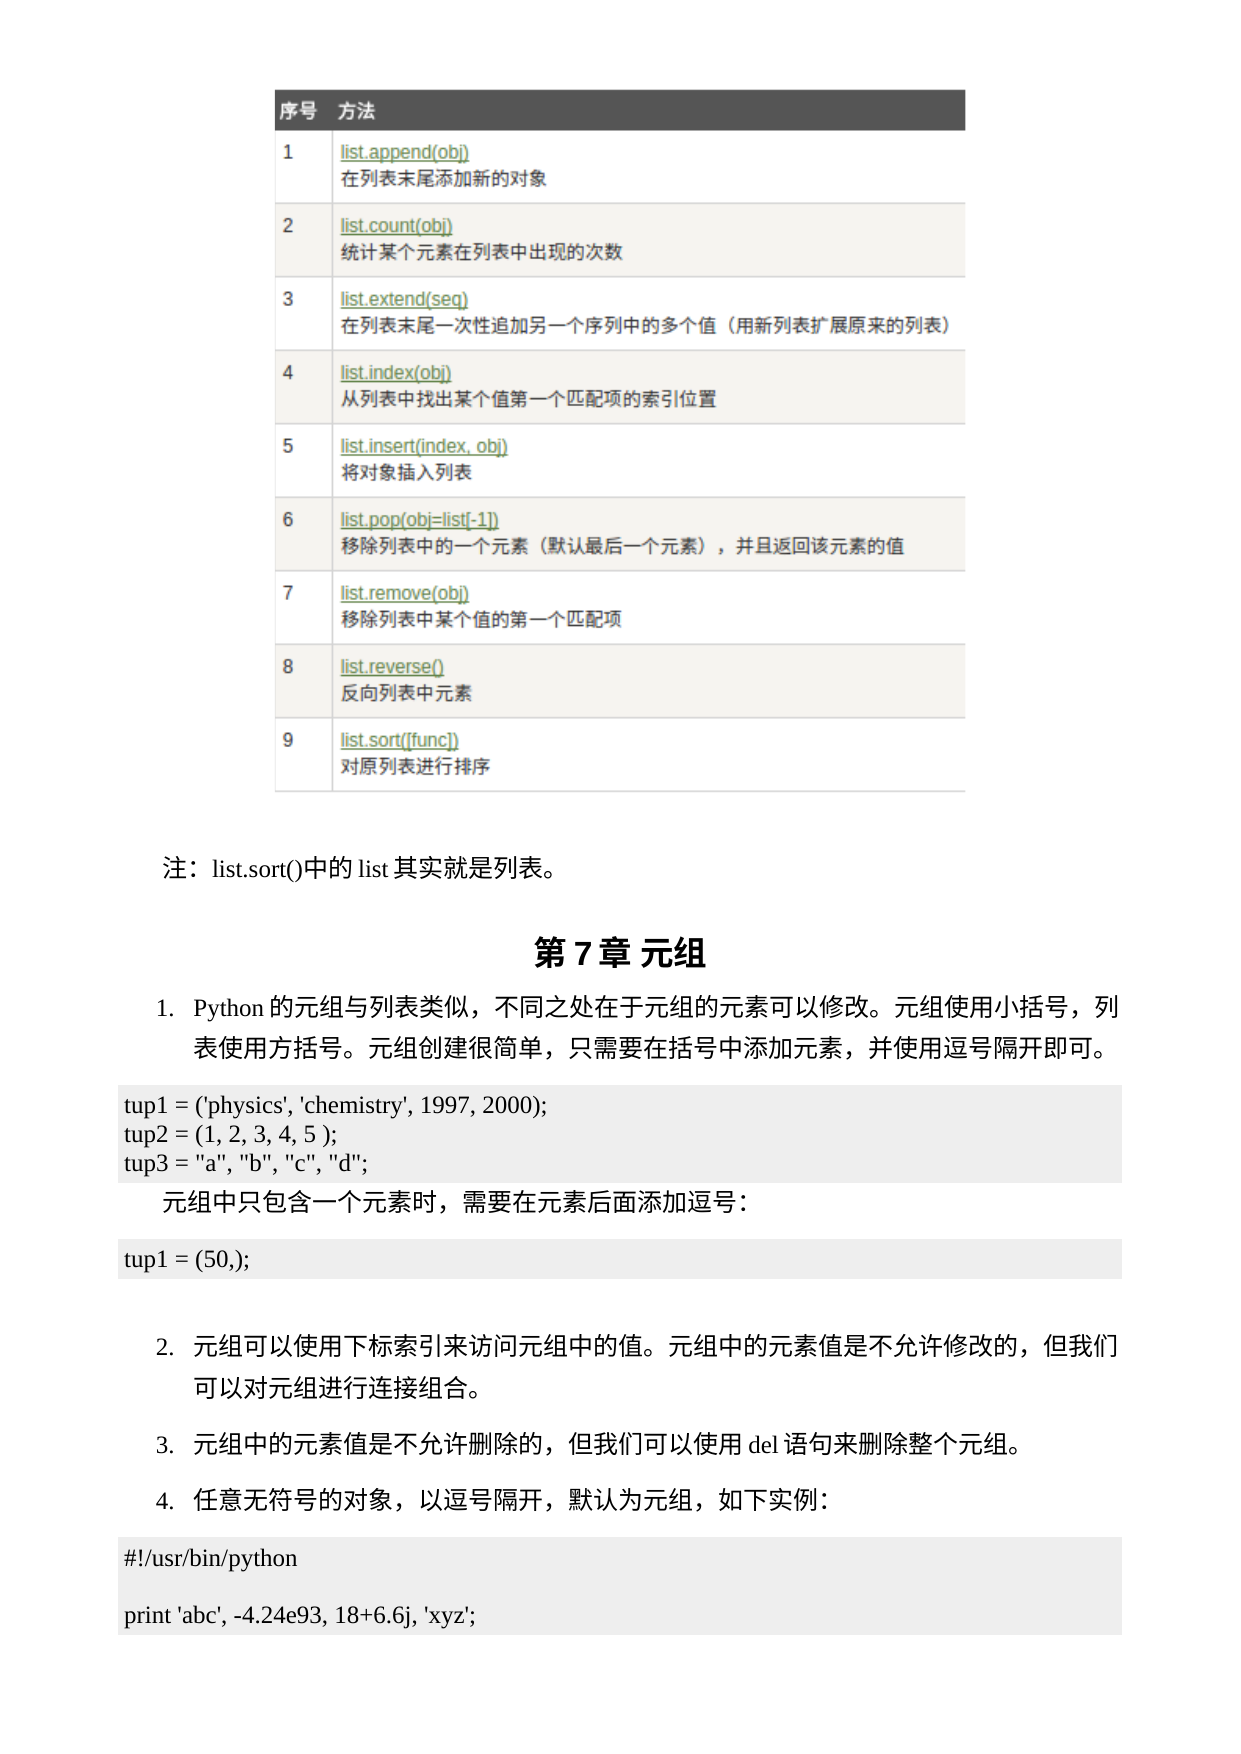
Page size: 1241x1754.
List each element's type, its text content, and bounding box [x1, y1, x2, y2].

list 元组中的元素值是不允许删除的，但我们可以使用del语句来删除整个元组。 [156, 1424, 1122, 1461]
text 注：list.sort()中的list其实就是列表。 [118, 849, 1122, 885]
subtitle 第7章 元组 [118, 926, 1122, 974]
table_header #!/usr/bin/python print 'abc', -4.24e93, 18+6.6j, 'xyz'; [118, 1537, 1122, 1635]
list 任意无符号的对象，以逗号隔开，默认为元组，如下实例： [156, 1481, 1122, 1517]
text 元组中只包含一个元素时，需要在元素后面添加逗号： [118, 1183, 1122, 1219]
picture [274, 87, 966, 797]
list Python的元组与列表类似，不同之处在于元组的元素可以修改。元组使用小括号，列表使用方括号。元组创建很简单，只需要在括号中添加元素，并使用逗号隔开即可。 [156, 987, 1122, 1065]
table_header tup1 = ('physics', 'chemistry', 1997, 2000); tup2 = (1, 2, 3, 4, 5 ); tup3 = "a", "b", "c", "d"; [118, 1085, 1122, 1183]
list 元组可以使用下标索引来访问元组中的值。元组中的元素值是不允许修改的，但我们可以对元组进行连接组合。 [156, 1327, 1122, 1404]
table_header tup1 = (50,); [118, 1239, 1122, 1279]
